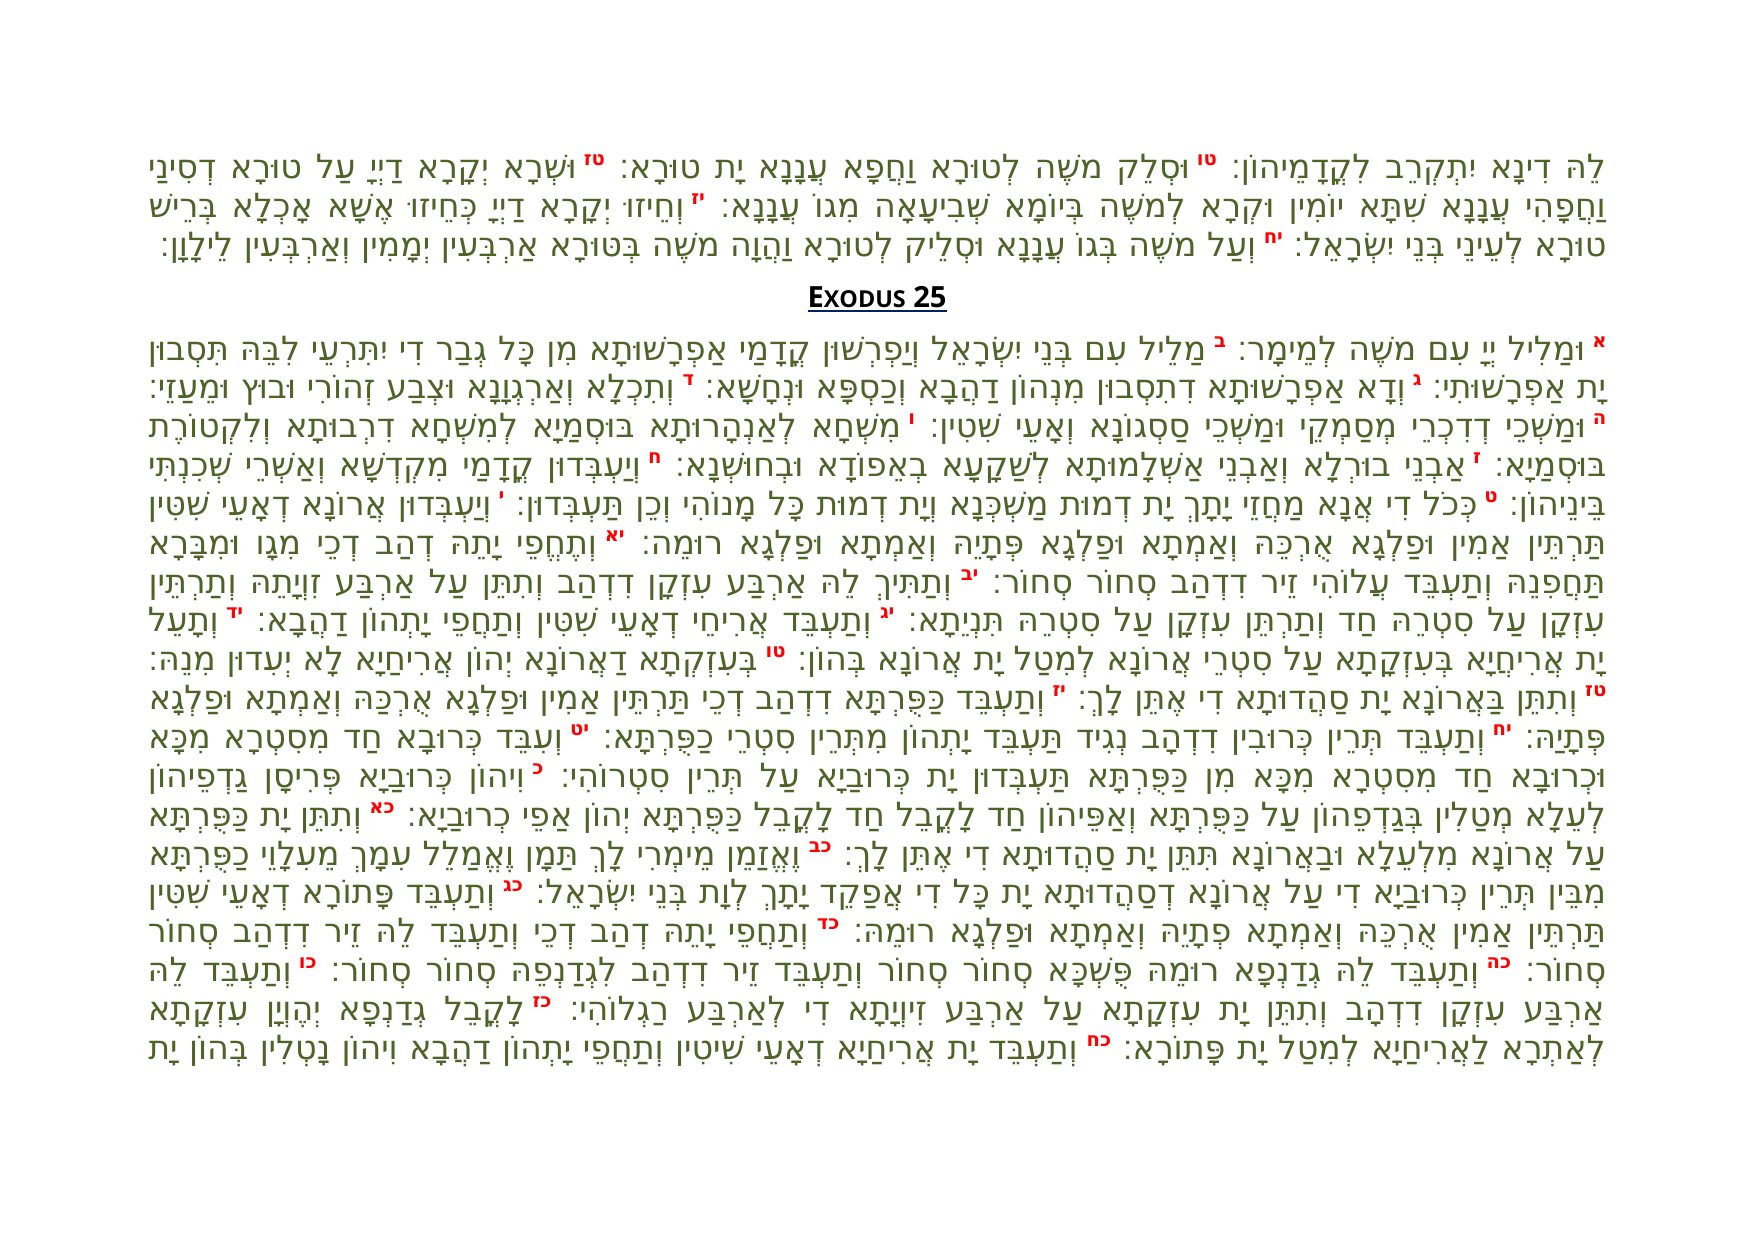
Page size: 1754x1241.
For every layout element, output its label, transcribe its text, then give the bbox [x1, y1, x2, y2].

text לֵהּ דִינָא יִתְקְרֵב לִקֳדָמֵיהוֹן׃ טו וּסְלֵק משֶׁה לְטוּרָא וַחֲפָא עֲנָנָא יָת טוּרָא׃ טז וּשְׁרָא יְקָרָא דַיְיָ עַל טוּרָא דְסִינַי וַחֲפָהִי עֲנָנָא שִׁתָּא יוֹמִין וּקְרָא לְמשֶׁה בְּיוֹמָא שְׁבִיעָאָה מִגוֹ עֲנָנָא׃ יז וְחֵיזוּ יְקָרָא דַיְיָ כְּחֵיזוּ אֶשָׁא אָכְלָא בְּרֵישׁ טוּרָא לְעֵינֵי בְּנֵי יִשְׂרָאֵל׃ יח וְעַל משֶׁה בְּגוֹ עֲנָנָא וּסְלֵיק לְטוּרָא וַהֲוָה משֶׁה בְּטּוּרָא אַרְבְּעִין יְמָמִין וְאַרְבְּעִין לֵילָוָן׃ [148, 148, 1606, 264]
text Exodus 25 [148, 277, 1606, 316]
text א וּמַלִיל יְיָ עִם משֶׁה לְמֵימָר׃ ב מַלֵיל עִם בְּנֵי יִשְׂרָאֵל וְיַפְרְשׁוּן קֳדָמַי אַפְרָשׁוּתָא מִן כָּל גְבַר דִי יִתִּרְעֵי לִבֵּהּ תִּסְבוּן יָת אַפְרָשׁוּתִי׃ ג וְדָא אַפְרָשׁוּתָא דִתִסְבוּן מִנְהוֹן דַהֲבָא וְכַסְפָּא וּנְחָשָׁא׃ ד וְתִכְלָא וְאַרְגְוָנָא וּצְבַע זְהוֹרִי וּבוּץ וּמֵעַזֵי׃ ה וּמַשְׁכֵי דְדִכְרֵי מְסַמְקֵי וּמַשְׁכֵי סַסְגוֹנָא וְאָעֵי שִׁטִין׃ ו מִשְׁחָא לְאַנְהָרוּתָא בּוּסְמַיָא לְמִשְׁחָא דִרְבוּתָא וְלִקְטוֹרֶת בּוּסְמַיָא׃ ז אַבְנֵי בוּרְלָא וְאַבְנֵי אַשְׁלָמוּתָא לְשַׁקָעָא בְאֵפוֹדָא וּבְחוּשְׁנָא׃ ח וְיַעְבְּדוּן קֳדָמַי מִקְדְשָׁא וְאַשְׁרֵי שְׁכִנְתִּי בֵּינֵיהוֹן׃ ט כְּכֹל דִי אֲנָא מַחֲזֵי יָתָךְ יָת דְמוּת מַשְׁכְּנָא וְיָת דְמוּת כָּל מָנוֹהִי וְכֵן תַּעְבְּדוּן׃ י וְיַעְבְּדוּן אֲרוֹנָא דְאָעֵי שִׁטִּין תַּרְתֵּין אַמִין וּפַלְגָא אֻרְכֵּהּ וְאַמְתָא וּפַלְגָא פְּתָיֵהּ וְאַמְתָא וּפַלְגָא רוּמֵה׃ יא וְתֶחֱפֵי יָתֵהּ דְהַב דְכֵי מִגָו וּמִבָּרָא תַּחֲפִנֵהּ וְתַעְבֵּד עֲלוֹהִי זֵיר דִדְהַב סְחוֹר סְחוֹר׃ יב וְתַתִּיךְ לֵהּ אַרְבַּע עִזְקָן דִדְהַב וְתִתֵּן עַל אַרְבַּע זִוְיָתֵהּ וְתַרְתֵּין עִזְקָן עַל סִטְרֵהּ חַד וְתַרְתֵּן עִזְקָן עַל סִטְרֵהּ תִּנְיֵתָא׃ יג וְתַעְבֵּד אֲרִיחֵי דְאָעֵי שִׁטִּין וְתַחֲפֵי יָתְהוֹן דַהֲבָא׃ יד וְתָעֵל יָת אֲרִיחֲיָא בְּעִזְקָתָא עַל סִטְרֵי אֲרוֹנָא לְמִטַל יָת אֲרוֹנָא בְּהוֹן׃ טו בְּעִזְקְתָא דַאֲרוֹנָא יְהוֹן אֲרִיחַיָא לָא יְעִדוּן מִנֵהּ׃ טז וְתִתֵּן בַּאֲרוֹנָא יָת סַהֲדוּתָא דִי אֶתֵּן לָךְ׃ יז וְתַעְבֵּד כַּפֻּרְתָּא דִדְהַב דְכֵי תַּרְתֵּין אַמִין וּפַלְגָא אֻרְכַּהּ וְאַמְתָא וּפַלְגָא פְּתָיַהּ׃ יח וְתַעְבֵּד תְּרֵין כְּרוּבִין דִדְהָב נְגִיד תַּעְבֵּד יָתְהוֹן מִתְּרֵין סִטְרֵי כַפֻּרְתָּא׃ יט וְעִבֵּד כְּרוּבָא חַד מִסִטְרָא מִכָּא וּכְרוּבָא חַד מִסִטְרָא מִכָּא מִן כַּפֻּרְתָּא תַּעְבְּדוּן יָת כְּרוּבַיָא עַל תְּרֵין סִטְרוֹהִי׃ כ וִיהוֹן כְּרוּבַיָא פְּרִיסָן גַדְפֵיהוֹן לְעֵלָא מְטַלִין בְּגַדְפֵהוֹן עַל כַּפֻּרְתָּא וְאַפֵּיהוֹן חַד לָקֳבֵל חַד לָקֳבֵל כַּפֻּרְתָּא יְהוֹן אַפֵי כְרוּבַיָא׃ כא וְתִתֵּן יָת כַּפֻּרְתָּא עַל אֲרוֹנָא מִלְעֵלָא וּבַאֲרוֹנָא תִּתֵּן יָת סַהֲדוּתָא דִי אֶתֵּן לָךְ׃ כב וֶאֱזַמֵן מֵימְרִי לָךְ תַּמָן וֶאֱמַלֵל עִמָךְ מֵעִלָוֵי כַפֻּרְתָּא מִבֵּין תְּרֵין כְּרוּבַיָא דִי עַל אֲרוֹנָא דְסַהֲדוּתָא יָת כָּל דִי אֲפַקֵד יָתָךְ לְוָת בְּנֵי יִשְׂרָאֵל׃ כג וְתַעְבֵּד פָּתוֹרָא דְאָעֵי שִׁטִּין תַּרְתֵּין אַמִין אֻרְכֵּהּ וְאַמְתָא פְתָיֵהּ וְאַמְתָא וּפַלְגָא רוּמֵהּ׃ כד וְתַחֲפֵי יָתֵהּ דְהַב דְכֵי וְתַעְבֵּד לֵהּ זֵיר דִדְהַב סְחוֹר סְחוֹר׃ כה וְתַעְבֵּד לֵהּ גְדַנְפָא רוּמֵהּ פֻּשְׁכָּא סְחוֹר סְחוֹר וְתַעְבֵּד זֵיר דִדְהַב לִגְדַנְפֵהּ סְחוֹר סְחוֹר׃ כו וְתַעְבֵּד לֵהּ אַרְבַּע עִזְקָן דִדְהָב וְתִתֵּן יָת עִזְקָתָא עַל אַרְבַּע זִיוְיָתָא דִי לְאַרְבַּע רַגְלוֹהִי׃ כז לָקֳבֵל גְדַנְפָא יְהֶוְיָן עִזְקָתָא לְאַתְרָא לַאֲרִיחַיָא לְמִטַל יָת פָּתוֹרָא׃ כח וְתַעְבֵּד יָת אֲרִיחַיָא דְאָעֵי שִׁיטִין וְתַחֲפֵי יָתְהוֹן דַהֲבָא וִיהוֹן נָטְלִין בְּהוֹן יָת [148, 329, 1606, 1067]
